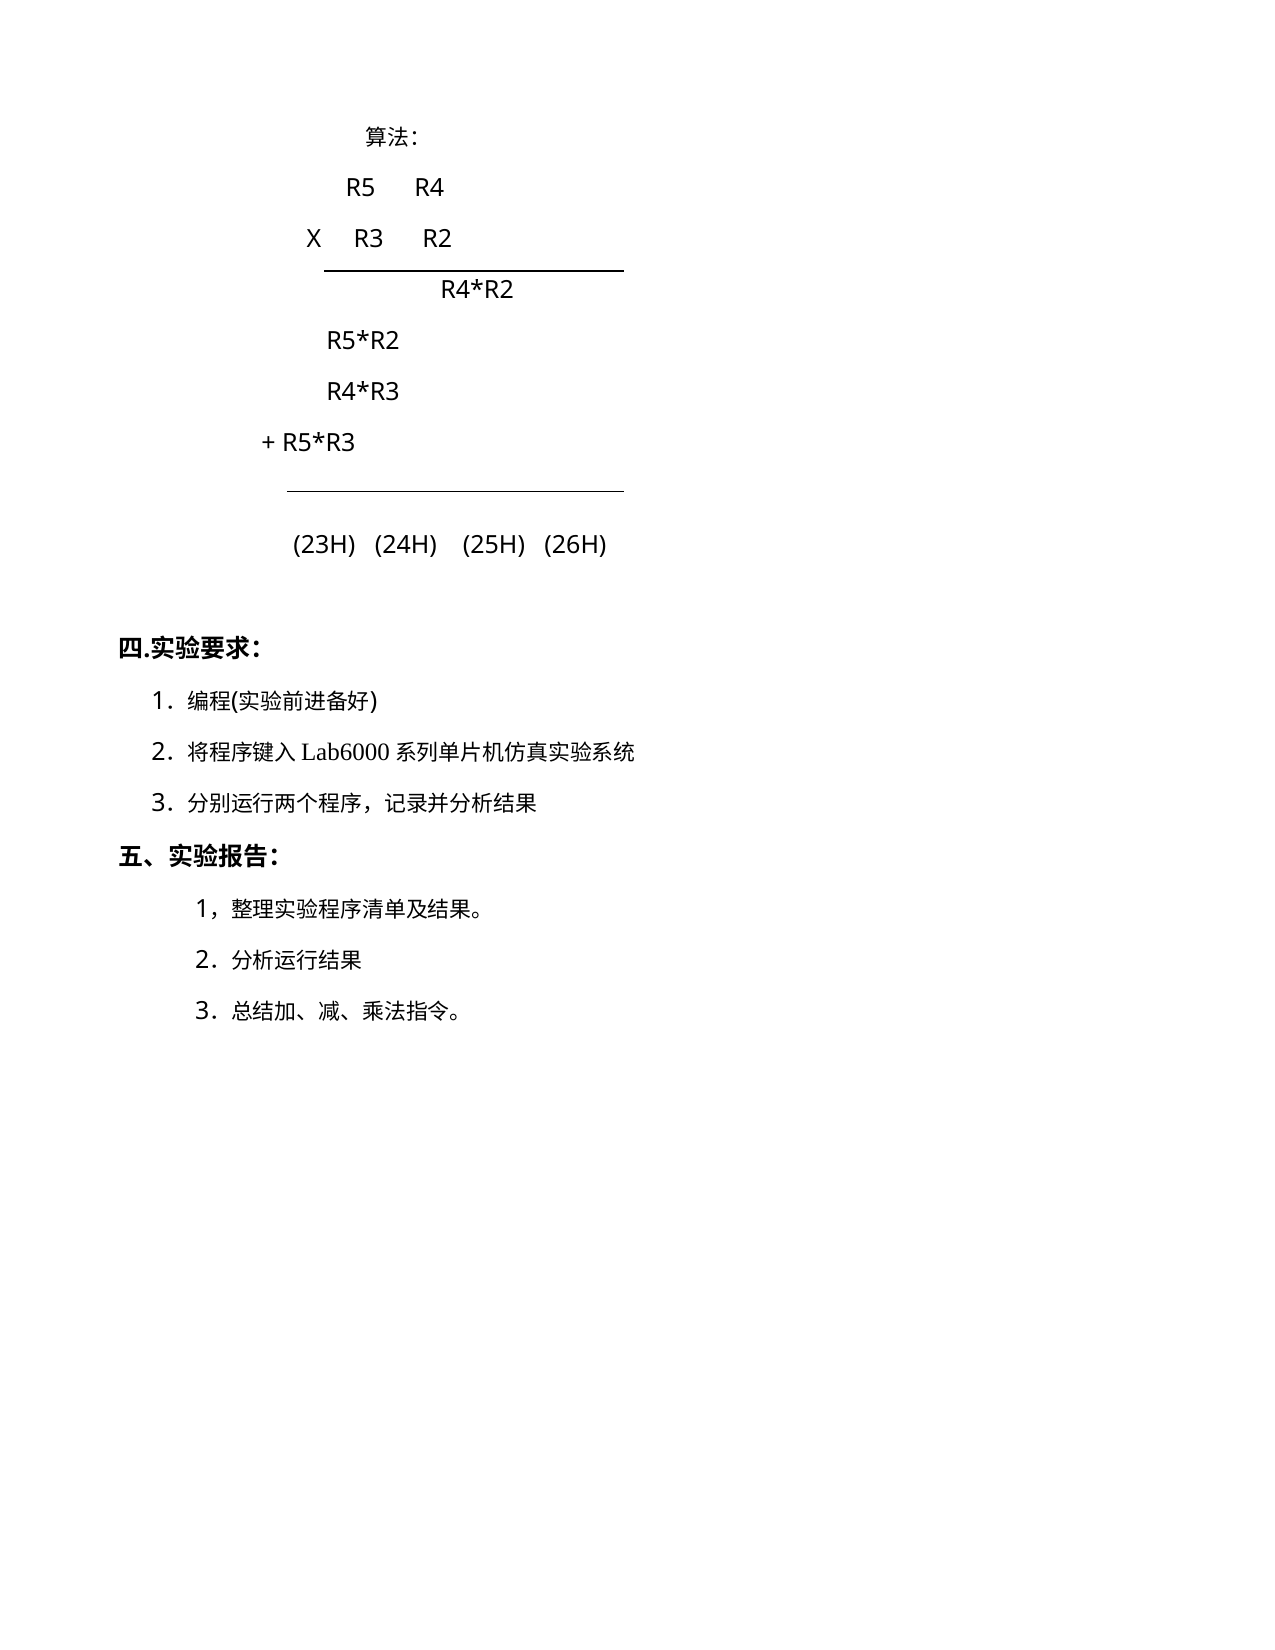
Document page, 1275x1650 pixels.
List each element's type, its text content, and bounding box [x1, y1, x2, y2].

text 2．分析运行结果 [118, 941, 1157, 976]
text 四.实验要求： [118, 628, 1157, 665]
text + R5*R3 [118, 424, 1157, 458]
text 算法： [118, 118, 1157, 152]
text X R3 R2 [118, 220, 1157, 254]
text 五、实验报告： [118, 836, 1157, 872]
text R4*R3 [118, 373, 1157, 407]
text 1．编程(实验前进备好) [118, 683, 1157, 717]
text 3．分别运行两个程序，记录并分析结果 [118, 785, 1157, 819]
text 2．将程序键入Lab6000系列单片机仿真实验系统 [118, 734, 1157, 768]
text 3．总结加、减、乘法指令。 [118, 992, 1157, 1027]
text R5 R4 [118, 169, 1157, 203]
text R4*R2 [118, 271, 1157, 305]
text R5*R2 [118, 322, 1157, 356]
text 1，整理实验程序清单及结果。 [118, 890, 1157, 924]
text (23H) (24H) (25H) (26H) [118, 526, 1157, 561]
